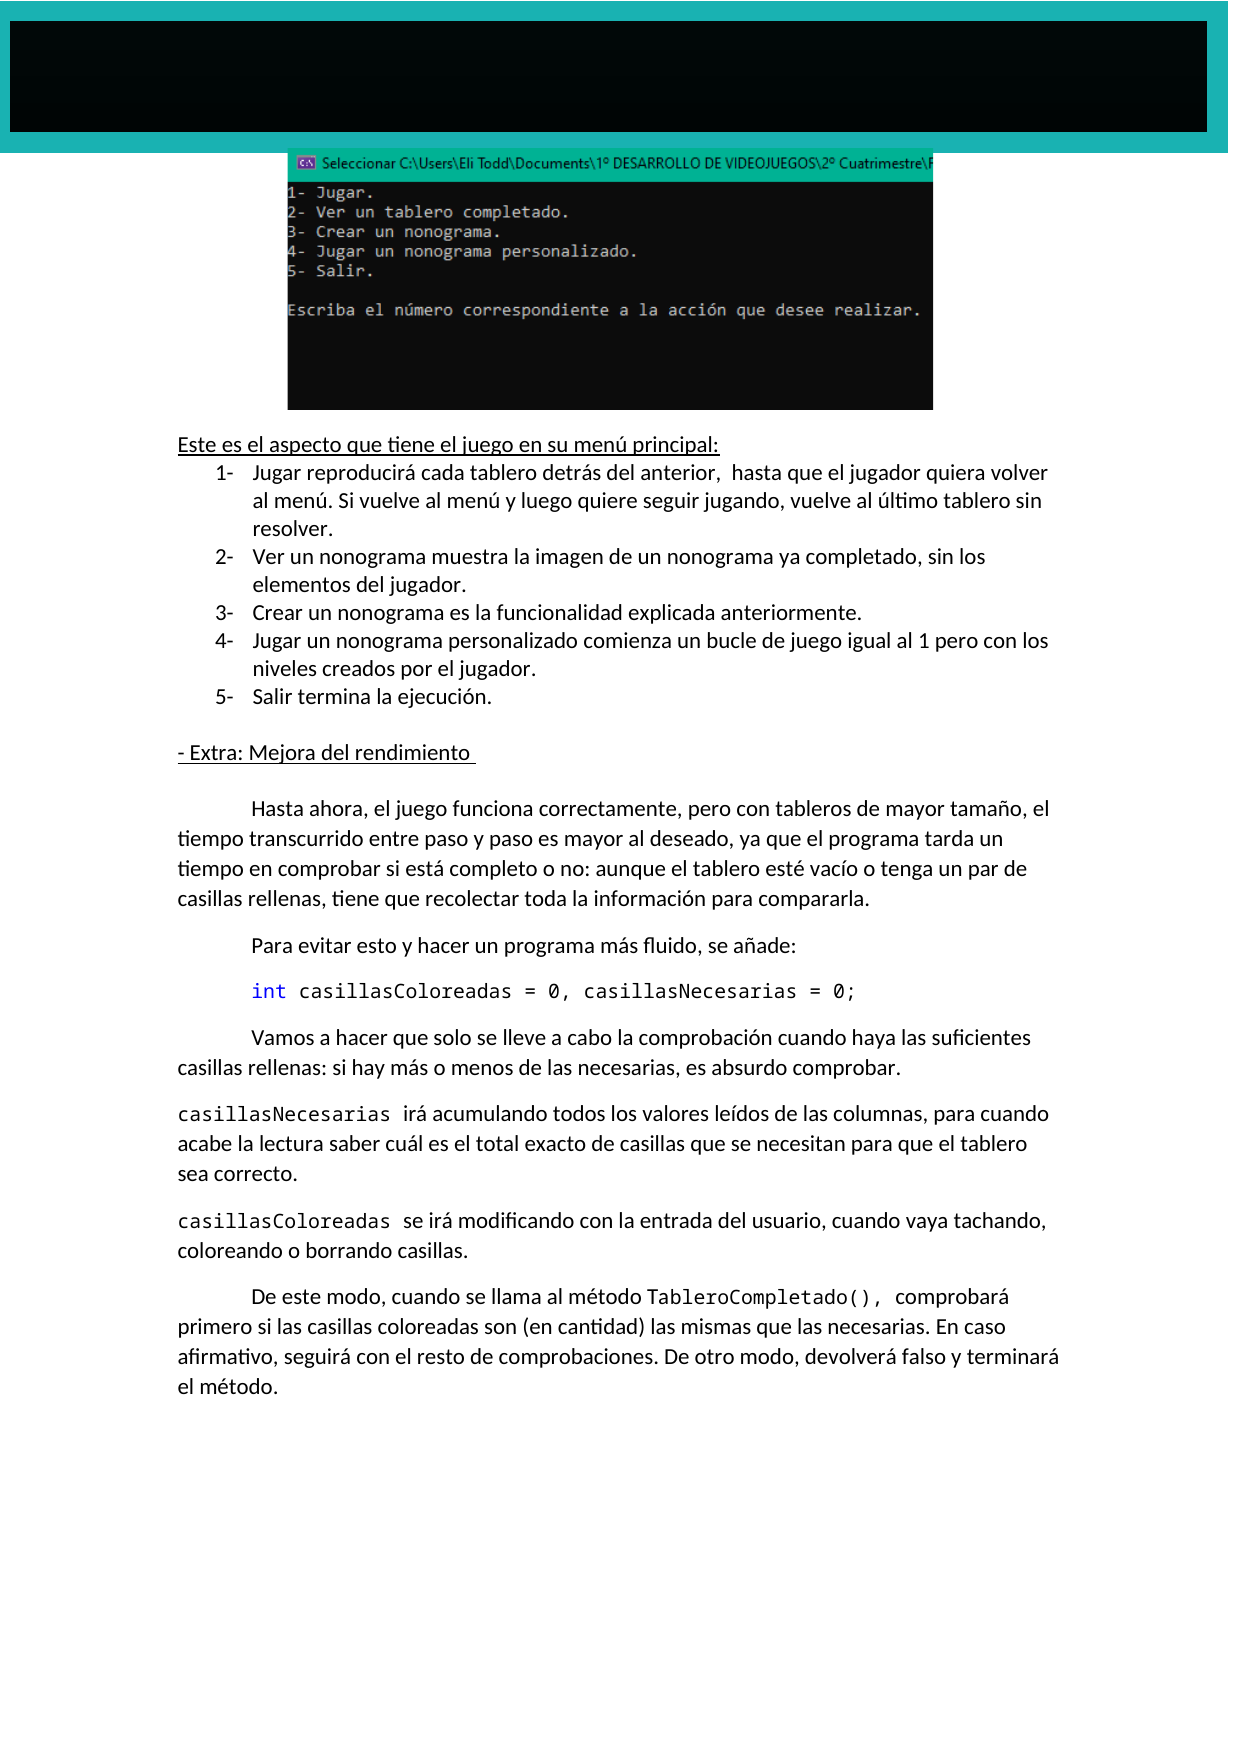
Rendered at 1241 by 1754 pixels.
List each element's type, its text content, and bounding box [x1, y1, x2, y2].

list Jugar un nonograma personalizado comienza un bucle de juego igual al 1 pero con los niveles creados por el jugador. [215, 626, 1063, 682]
list Jugar reproducirá cada tablero detrás del anterior, hasta que el jugador quiera volver al menú. Si vuelve al menú y luego quiere seguir jugando, vuelve al último tablero sin resolver. [215, 458, 1063, 542]
list Crear un nonograma es la funcionalidad explicada anteriormente. [215, 598, 1063, 626]
text De este modo, cuando se llama al método TableroCompletado(), comprobará primero si las casillas coloreadas son (en cantidad) las mismas que las necesarias. En caso afirmativo, seguirá con el resto de comprobaciones. De otro modo, devolverá falso y terminará el método. [177, 1282, 1063, 1400]
text casillasColoreadas se irá modificando con la entrada del usuario, cuando vaya tachando, coloreando o borrando casillas. [177, 1206, 1063, 1264]
text Para evitar esto y hacer un programa más fluido, se añade: [177, 931, 1063, 959]
text - Extra: Mejora del rendimiento [177, 738, 1063, 767]
text casillasNecesarias irá acumulando todos los valores leídos de las columnas, para cuando acabe la lectura saber cuál es el total exacto de casillas que se necesitan para que el tablero sea correcto. [177, 1099, 1063, 1187]
text Hasta ahora, el juego funciona correctamente, pero con tableros de mayor tamaño, el tiempo transcurrido entre paso y paso es mayor al deseado, ya que el programa tarda un tiempo en comprobar si está completo o no: aunque el tablero esté vacío o tenga un par de casillas rellenas, tiene que recolectar toda la información para compararla. [177, 794, 1063, 912]
list Salir termina la ejecución. [215, 682, 1063, 711]
text Este es el aspecto que tiene el juego en su menú principal: [177, 430, 1063, 458]
list Ver un nonograma muestra la imagen de un nonograma ya completado, sin los elementos del jugador. [215, 542, 1063, 598]
text int casillasColoreadas = 0, casillasNecesarias = 0; [177, 977, 1063, 1004]
text Vamos a hacer que solo se lleve a cabo la comprobación cuando haya las suficientes casillas rellenas: si hay más o menos de las necesarias, es absurdo comprobar. [177, 1023, 1063, 1081]
